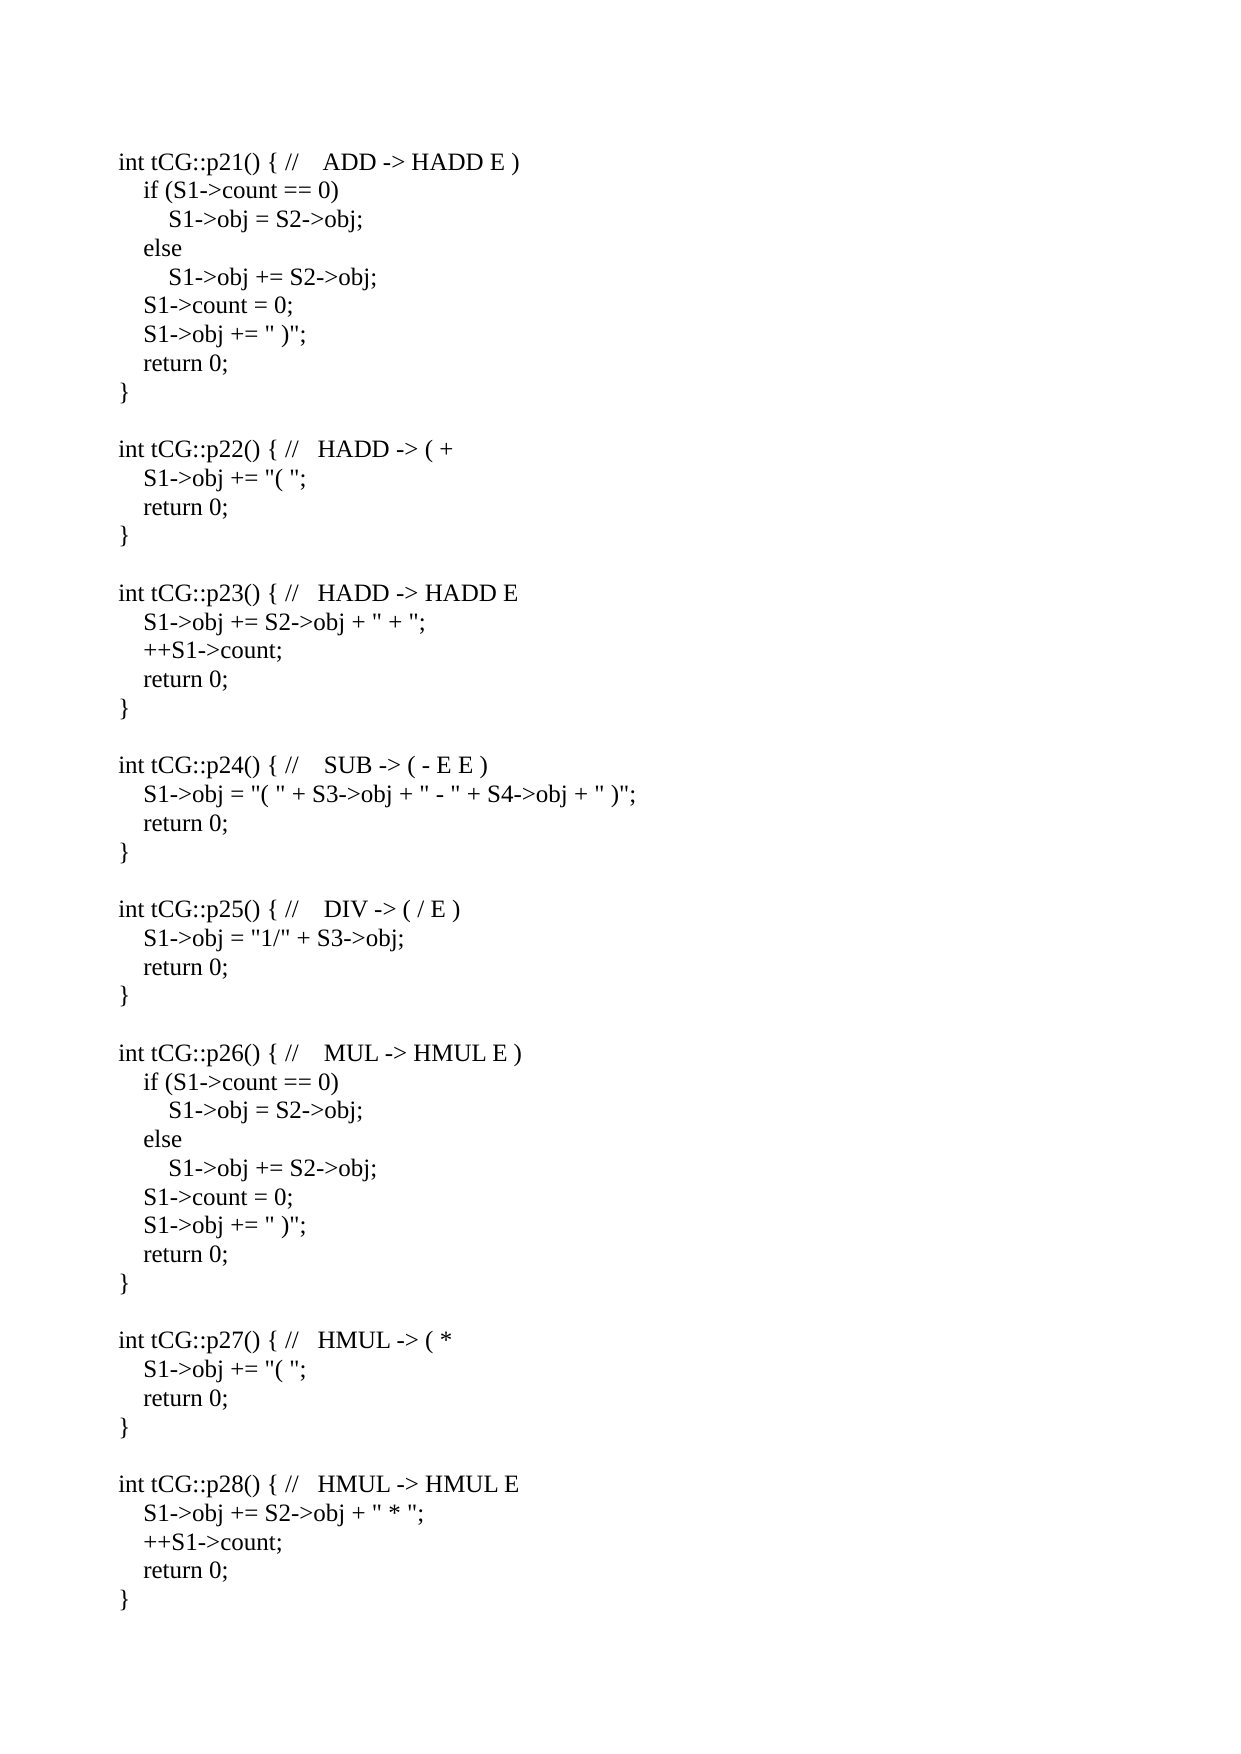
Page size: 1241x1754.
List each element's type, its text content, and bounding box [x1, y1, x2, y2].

text S1->obj += S2->obj; [118, 262, 1122, 291]
text return 0; [118, 492, 1122, 521]
text S1->obj += "( "; [118, 1354, 1122, 1383]
text S1->obj = "( " + S3->obj + " - " + S4->obj + " )"; [118, 779, 1122, 808]
text return 0; [118, 664, 1122, 693]
text int tCG::p22() { // HADD -> ( + [118, 434, 1122, 463]
text S1->obj = S2->obj; [118, 204, 1122, 233]
text S1->obj += S2->obj + " + "; [118, 607, 1122, 636]
text int tCG::p26() { // MUL -> HMUL E ) [118, 1038, 1122, 1067]
text return 0; [118, 1239, 1122, 1268]
text S1->obj += S2->obj + " * "; [118, 1498, 1122, 1527]
text return 0; [118, 1556, 1122, 1584]
text int tCG::p23() { // HADD -> HADD E [118, 578, 1122, 607]
text S1->obj += " )"; [118, 319, 1122, 348]
text } [118, 1412, 1122, 1441]
text if (S1->count == 0) [118, 1067, 1122, 1096]
text S1->obj = S2->obj; [118, 1096, 1122, 1124]
text } [118, 693, 1122, 722]
text int tCG::p28() { // HMUL -> HMUL E [118, 1469, 1122, 1498]
text if (S1->count == 0) [118, 176, 1122, 204]
text S1->obj = "1/" + S3->obj; [118, 923, 1122, 952]
text ++S1->count; [118, 636, 1122, 664]
text else [118, 1124, 1122, 1153]
text } [118, 981, 1122, 1009]
text return 0; [118, 1383, 1122, 1412]
text int tCG::p24() { // SUB -> ( - E E ) [118, 751, 1122, 779]
text S1->obj += "( "; [118, 463, 1122, 492]
text S1->count = 0; [118, 1182, 1122, 1211]
text } [118, 837, 1122, 866]
text int tCG::p27() { // HMUL -> ( * [118, 1326, 1122, 1354]
text S1->obj += S2->obj; [118, 1153, 1122, 1182]
text return 0; [118, 348, 1122, 377]
text S1->count = 0; [118, 291, 1122, 319]
text int tCG::p21() { // ADD -> HADD E ) [118, 147, 1122, 176]
text else [118, 233, 1122, 262]
text ++S1->count; [118, 1527, 1122, 1556]
text } [118, 1584, 1122, 1613]
text return 0; [118, 808, 1122, 837]
text } [118, 521, 1122, 549]
text int tCG::p25() { // DIV -> ( / E ) [118, 894, 1122, 923]
text } [118, 1268, 1122, 1297]
text S1->obj += " )"; [118, 1211, 1122, 1239]
text } [118, 377, 1122, 406]
text return 0; [118, 952, 1122, 981]
